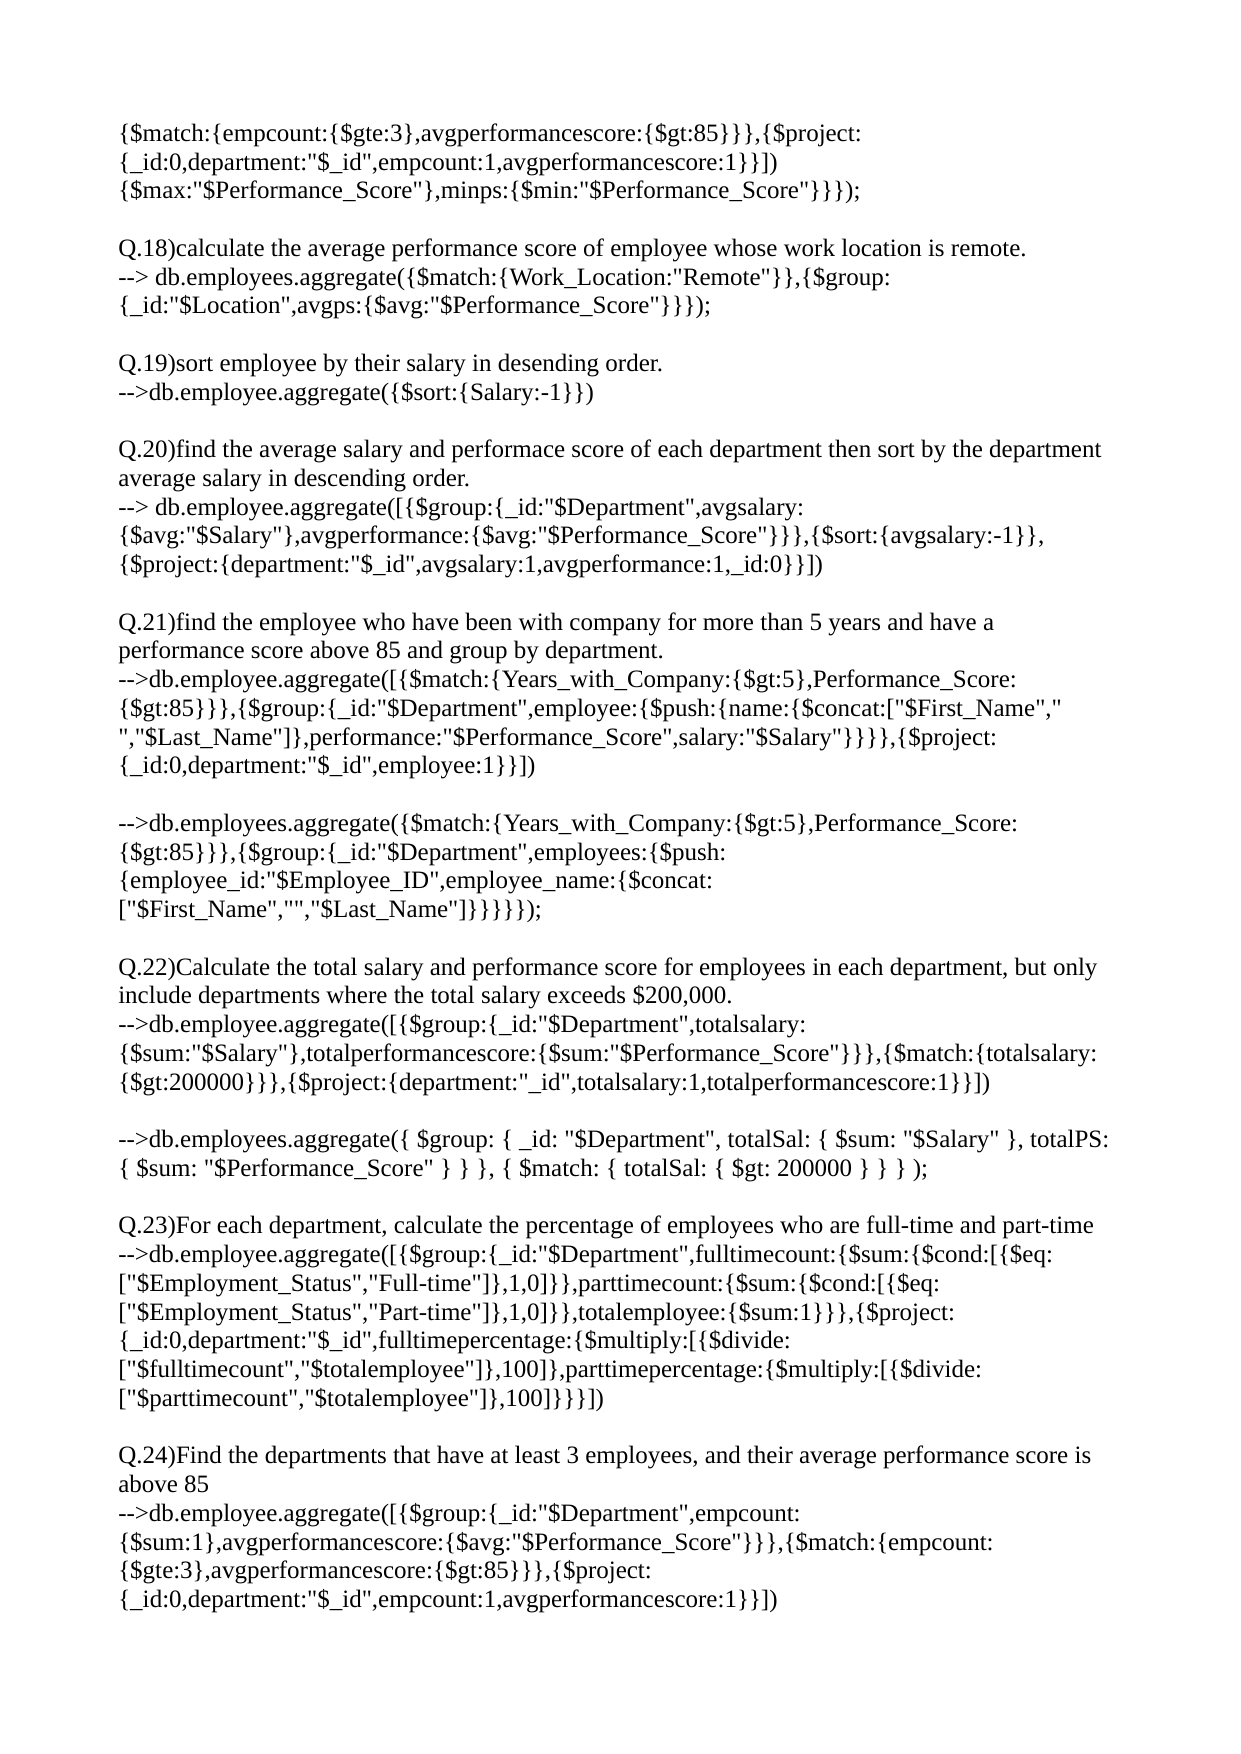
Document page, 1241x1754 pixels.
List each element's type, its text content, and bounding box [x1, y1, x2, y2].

text Q.18)calculate the average performance score of employee whose work location is remote. [118, 233, 1122, 262]
text Q.24)Find the departments that have at least 3 employees, and their average performance score is above 85 [118, 1441, 1122, 1498]
text {$match:{empcount:{$gte:3},avgperformancescore:{$gt:85}}},{$project:{_id:0,department:"$_id",empcount:1,avgperformancescore:1}}]){$max:"$Performance_Score"},minps:{$min:"$Performance_Score"}}}); [118, 118, 1122, 204]
text Q.19)sort employee by their salary in desending order. [118, 348, 1122, 377]
text --> db.employee.aggregate([{$group:{_id:"$Department",avgsalary:{$avg:"$Salary"},avgperformance:{$avg:"$Performance_Score"}}},{$sort:{avgsalary:-1}},{$project:{department:"$_id",avgsalary:1,avgperformance:1,_id:0}}]) [118, 492, 1122, 578]
text -->db.employee.aggregate([{$group:{_id:"$Department",empcount:{$sum:1},avgperformancescore:{$avg:"$Performance_Score"}}},{$match:{empcount:{$gte:3},avgperformancescore:{$gt:85}}},{$project:{_id:0,department:"$_id",empcount:1,avgperformancescore:1}}]) [118, 1498, 1122, 1613]
text -->db.employees.aggregate({$match:{Years_with_Company:{$gt:5},Performance_Score:{$gt:85}}},{$group:{_id:"$Department",employees:{$push:{employee_id:"$Employee_ID",employee_name:{$concat:["$First_Name","","$Last_Name"]}}}}}); [118, 808, 1122, 923]
text Q.20)find the average salary and performace score of each department then sort by the department average salary in descending order. [118, 434, 1122, 492]
text Q.23)For each department, calculate the percentage of employees who are full-time and part-time [118, 1211, 1122, 1239]
text -->db.employee.aggregate([{$match:{Years_with_Company:{$gt:5},Performance_Score:{$gt:85}}},{$group:{_id:"$Department",employee:{$push:{name:{$concat:["$First_Name"," ","$Last_Name"]},performance:"$Performance_Score",salary:"$Salary"}}}},{$project:{_id:0,department:"$_id",employee:1}}]) [118, 664, 1122, 779]
text -->db.employee.aggregate([{$group:{_id:"$Department",fulltimecount:{$sum:{$cond:[{$eq:["$Employment_Status","Full-time"]},1,0]}},parttimecount:{$sum:{$cond:[{$eq:["$Employment_Status","Part-time"]},1,0]}},totalemployee:{$sum:1}}},{$project:{_id:0,department:"$_id",fulltimepercentage:{$multiply:[{$divide:["$fulltimecount","$totalemployee"]},100]},parttimepercentage:{$multiply:[{$divide:["$parttimecount","$totalemployee"]},100]}}}]) [118, 1239, 1122, 1412]
text Q.22)Calculate the total salary and performance score for employees in each department, but only include departments where the total salary exceeds $200,000. [118, 952, 1122, 1009]
text -->db.employees.aggregate({ $group: { _id: "$Department", totalSal: { $sum: "$Salary" }, totalPS: { $sum: "$Performance_Score" } } }, { $match: { totalSal: { $gt: 200000 } } } ); [118, 1124, 1122, 1182]
text -->db.employee.aggregate([{$group:{_id:"$Department",totalsalary:{$sum:"$Salary"},totalperformancescore:{$sum:"$Performance_Score"}}},{$match:{totalsalary:{$gt:200000}}},{$project:{department:"_id",totalsalary:1,totalperformancescore:1}}]) [118, 1009, 1122, 1096]
text -->db.employee.aggregate({$sort:{Salary:-1}}) [118, 377, 1122, 406]
text Q.21)find the employee who have been with company for more than 5 years and have a performance score above 85 and group by department. [118, 607, 1122, 664]
text --> db.employees.aggregate({$match:{Work_Location:"Remote"}},{$group:{_id:"$Location",avgps:{$avg:"$Performance_Score"}}}); [118, 262, 1122, 319]
